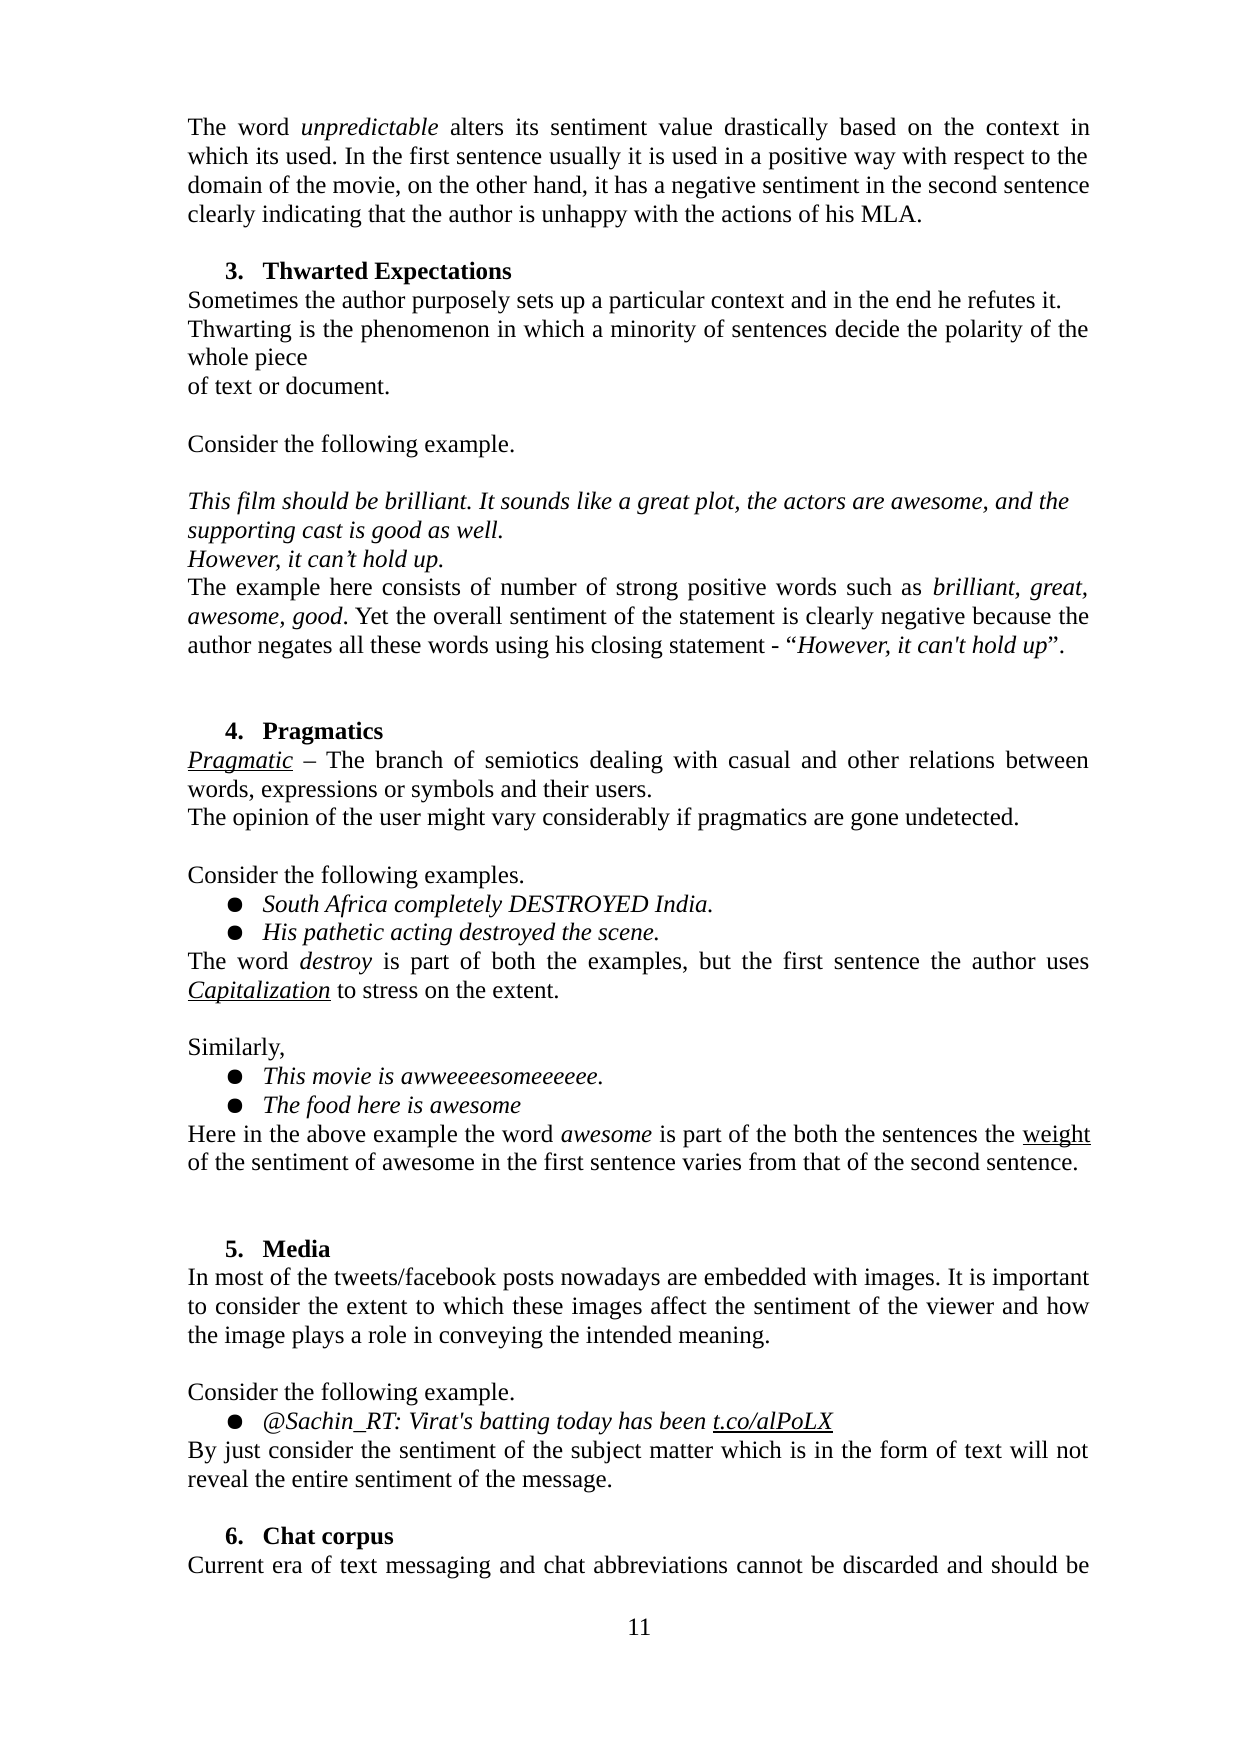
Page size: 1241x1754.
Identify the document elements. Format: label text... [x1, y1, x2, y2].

text The opinion of the user might vary considerably if pragmatics are gone undetected. [187, 802, 1091, 831]
text Current era of text messaging and chat abbreviations cannot be discarded and should be [187, 1550, 1091, 1579]
text By just consider the sentiment of the subject matter which is in the form of text will not reveal the entire sentiment of the message. [187, 1435, 1091, 1492]
text The word unpredictable alters its sentiment value drastically based on the context in which its used. In the first sentence usually it is used in a positive way with respect to the domain of the movie, on the other hand, it has a negative sentiment in the second sentence clearly indicating that the author is unhappy with the actions of his MLA. [187, 112, 1091, 227]
text of text or document. [187, 371, 1091, 400]
list Thwarted Expectations [225, 256, 1091, 285]
list This movie is awweeeesomeeeeee. [225, 1061, 1091, 1090]
text Pragmatic – The branch of semiotics dealing with casual and other relations between words, expressions or symbols and their users. [187, 745, 1091, 802]
text Sometimes the author purposely sets up a particular context and in the end he refutes it. [187, 285, 1091, 314]
text Consider the following examples. [187, 860, 1091, 889]
list South Africa completely DESTROYED India. [225, 889, 1091, 917]
list Pragmatics [225, 716, 1091, 745]
text Similarly, [187, 1032, 1091, 1061]
text The word destroy is part of both the examples, but the first sentence the author uses Capitalization to stress on the extent. [187, 946, 1091, 1004]
text Thwarting is the phenomenon in which a minority of sentences decide the polarity of the whole piece [187, 314, 1091, 371]
list The food here is awesome [225, 1090, 1091, 1119]
list Media [225, 1234, 1091, 1262]
text In most of the tweets/facebook posts nowadays are embedded with images. It is important to consider the extent to which these images affect the sentiment of the viewer and how the image plays a role in conveying the intended meaning. [187, 1262, 1091, 1349]
text supporting cast is good as well. [187, 515, 1091, 544]
text Consider the following example. [187, 429, 1091, 457]
text Here in the above example the word awesome is part of the both the sentences the weight of the sentiment of awesome in the first sentence varies from that of the second sentence. [187, 1119, 1091, 1176]
list @Sachin_RT: Virat's batting today has been t.co/alPoLX [225, 1406, 1091, 1435]
list His pathetic acting destroyed the scene. [225, 917, 1091, 946]
text The example here consists of number of strong positive words such as brilliant, great, awesome, good. Yet the overall sentiment of the statement is clearly negative because the author negates all these words using his closing statement - “However, it can't hold up”. [187, 572, 1091, 659]
list Chat corpus [225, 1521, 1091, 1550]
text This film should be brilliant. It sounds like a great plot, the actors are awesome, and the [187, 486, 1091, 515]
text Consider the following example. [187, 1377, 1091, 1406]
text However, it can’t hold up. [187, 544, 1091, 572]
